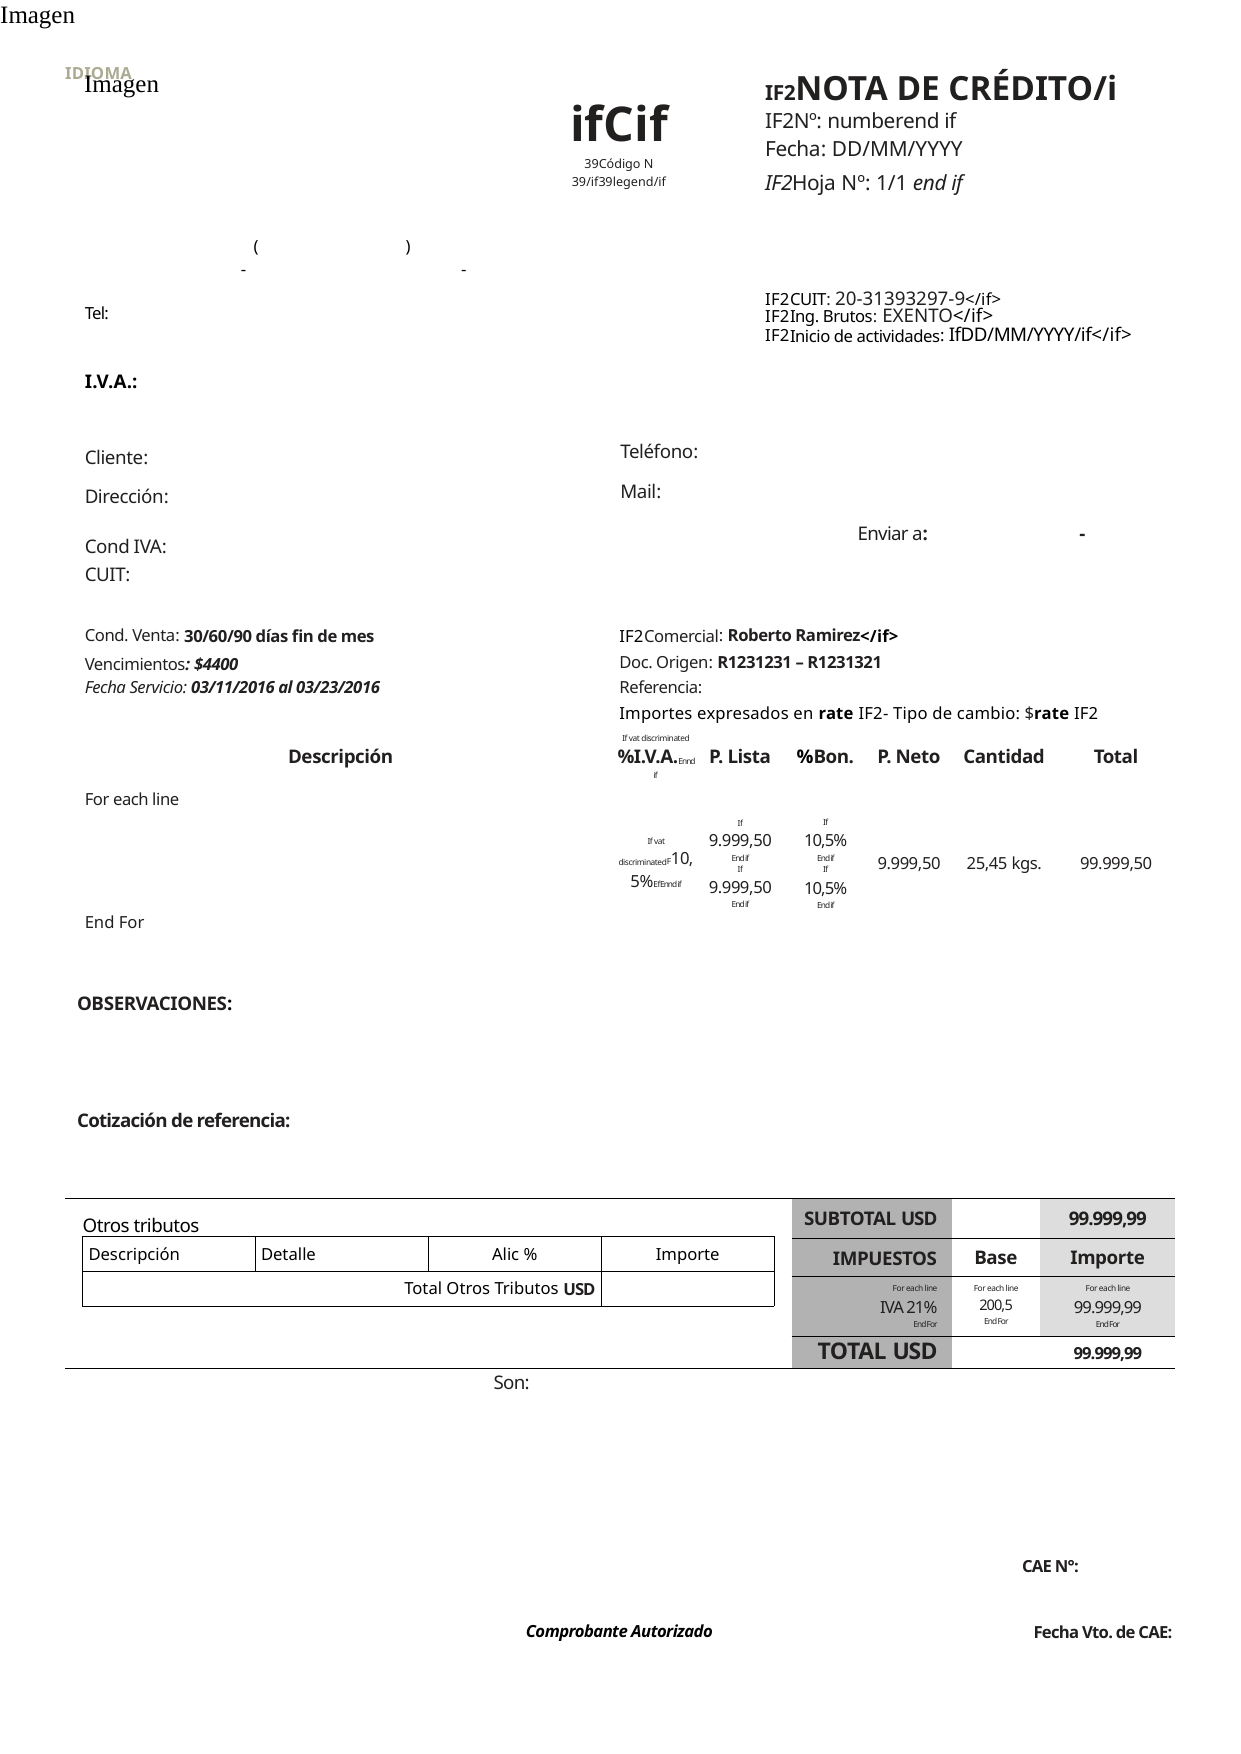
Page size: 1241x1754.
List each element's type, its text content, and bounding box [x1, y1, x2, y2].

table_cell Base [952, 1239, 1040, 1276]
table_header Alic % [429, 1237, 601, 1271]
table_header [1040, 940, 1175, 978]
table_header Detalle [256, 1237, 428, 1271]
table_header Importe [602, 1237, 774, 1271]
table_cell Importe [1040, 1239, 1175, 1276]
table_cell SUBTOTAL USD [792, 1199, 952, 1238]
table_header [785, 787, 866, 816]
table_cell [792, 1094, 952, 1159]
table_cell [952, 1199, 1040, 1238]
table_cell OBSERVACIONES: <o.comment> [65, 978, 792, 1017]
table_header Descripción [83, 1237, 255, 1271]
table_cell [792, 978, 952, 1017]
table_cell [952, 1094, 1040, 1159]
table_cell [602, 1272, 774, 1306]
table_cell [1040, 1055, 1175, 1094]
table_cell 99.999,50 [1057, 816, 1175, 911]
table_cell [792, 1017, 952, 1055]
table_cell If vat discriminatedF10,5%EfEnnd if [616, 816, 695, 911]
table_cell If 10,5% End if If 10,5% End if [785, 816, 866, 911]
table_cell </if> [65, 1159, 792, 1198]
table_cell 9.999,50 [866, 816, 951, 911]
table_cell [866, 911, 951, 940]
table_cell For each line 99.999,99 End For [1040, 1277, 1175, 1336]
table_cell [792, 1159, 952, 1198]
table_cell TOTAL USD [792, 1337, 952, 1368]
table_cell Otros tributos [65, 1199, 792, 1368]
table_cell [952, 1017, 1040, 1055]
table_cell 25,45 kgs. [951, 816, 1057, 911]
table_cell [1057, 911, 1175, 940]
table_cell [1040, 1094, 1175, 1159]
table_cell [1040, 1017, 1175, 1055]
table_cell 99.999,99 [1040, 1199, 1175, 1238]
table_cell For each line IVA 21% End For [792, 1277, 952, 1336]
table_cell [792, 1055, 952, 1094]
table_header For each line [65, 787, 616, 816]
table_cell 99.999,99 [1040, 1337, 1175, 1368]
table_cell Total Otros Tributos USD [83, 1272, 601, 1306]
table_cell [951, 911, 1057, 940]
table_cell [952, 1055, 1040, 1094]
table_cell Son: <o.currency_id.name or o.company_id.currency_id.name> <number_to_string(o.amount_total)> [65, 1369, 1175, 1400]
table_header [792, 940, 952, 978]
table_cell [952, 1337, 1040, 1368]
table_header [951, 787, 1057, 816]
table_cell [695, 911, 785, 940]
table_header [1057, 787, 1175, 816]
table_cell IMPUESTOS [792, 1239, 952, 1276]
table_header <if test="o.comment"> [65, 940, 792, 978]
table_cell <if test="o._fields.get('move_currency_id') and o.move_currency_id.name"> [65, 1055, 792, 1094]
table_cell [1040, 978, 1175, 1017]
table_cell [1040, 1159, 1175, 1198]
table_cell End For [65, 911, 616, 940]
table_cell Cotización de referencia: <"%s%s = %s%s" % (o.currency_id.name, o.move_inverse_currency_rate, o.move_currency_id.name, o.currency_rate)> [65, 1094, 792, 1159]
table_cell [616, 911, 695, 940]
table_header [616, 787, 695, 816]
table_cell If 9.999,50 End if If 9.999,50 End if [695, 816, 785, 911]
table_header [866, 787, 951, 816]
table_cell For each line 200,5 End For [952, 1277, 1040, 1336]
table_cell [952, 978, 1040, 1017]
table_header [695, 787, 785, 816]
table_cell [952, 1159, 1040, 1198]
table_header [952, 940, 1040, 978]
table_cell </if> [65, 1017, 792, 1055]
table_cell [785, 911, 866, 940]
table_cell <line.name> [65, 816, 616, 911]
